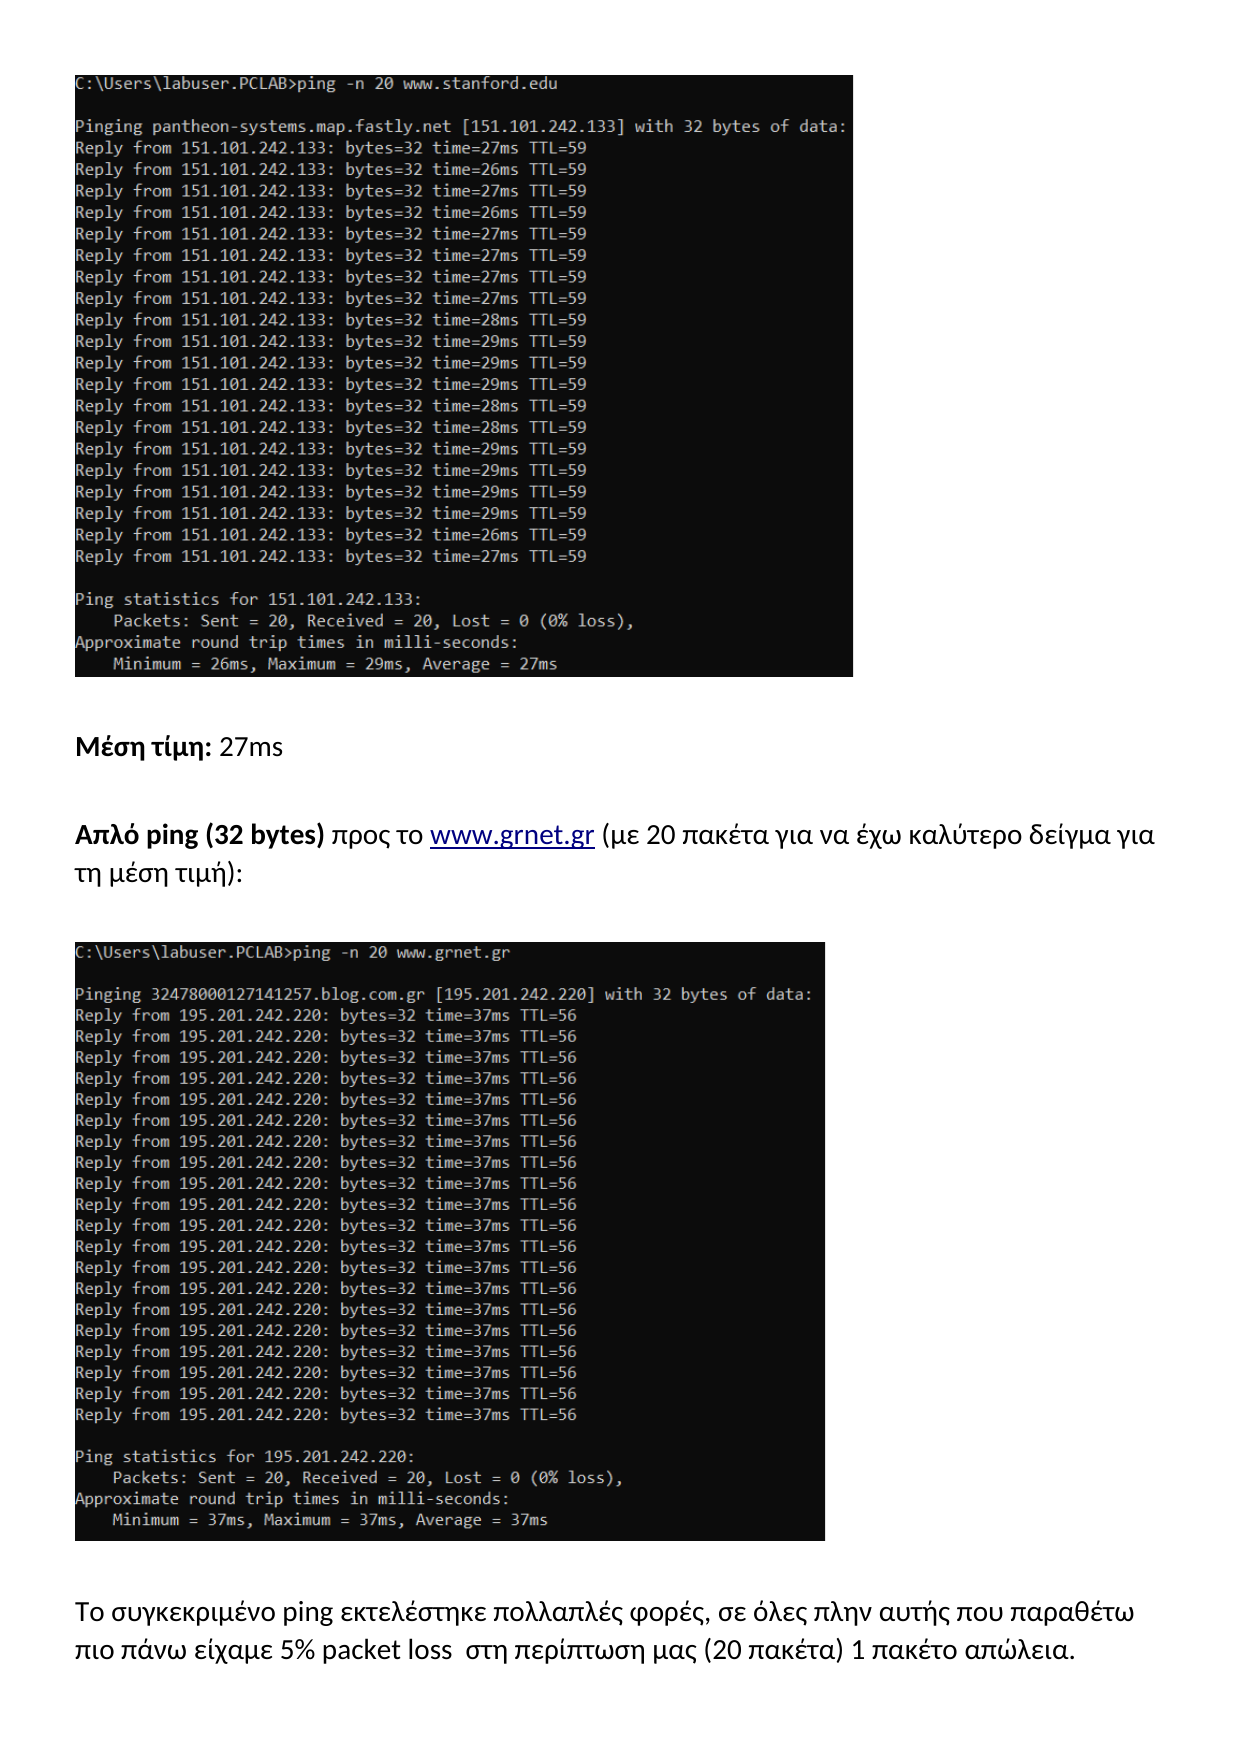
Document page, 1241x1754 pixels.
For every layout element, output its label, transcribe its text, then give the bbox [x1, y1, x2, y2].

text Το συγκεκριμένο ping εκτελέστηκε πολλαπλές φορές, σε όλες πλην αυτής που παραθέτω πιο πάνω είχαμε 5% packet loss στη περίπτωση μας (20 πακέτα) 1 πακέτο απώλεια. [75, 1593, 1165, 1666]
text Απλό ping (32 bytes) προς το www.grnet.gr (με 20 πακέτα για να έχω καλύτερο δείγμα για τη μέση τιμή): [75, 816, 1165, 890]
text Μέση τίμη: 27ms [75, 728, 1165, 764]
